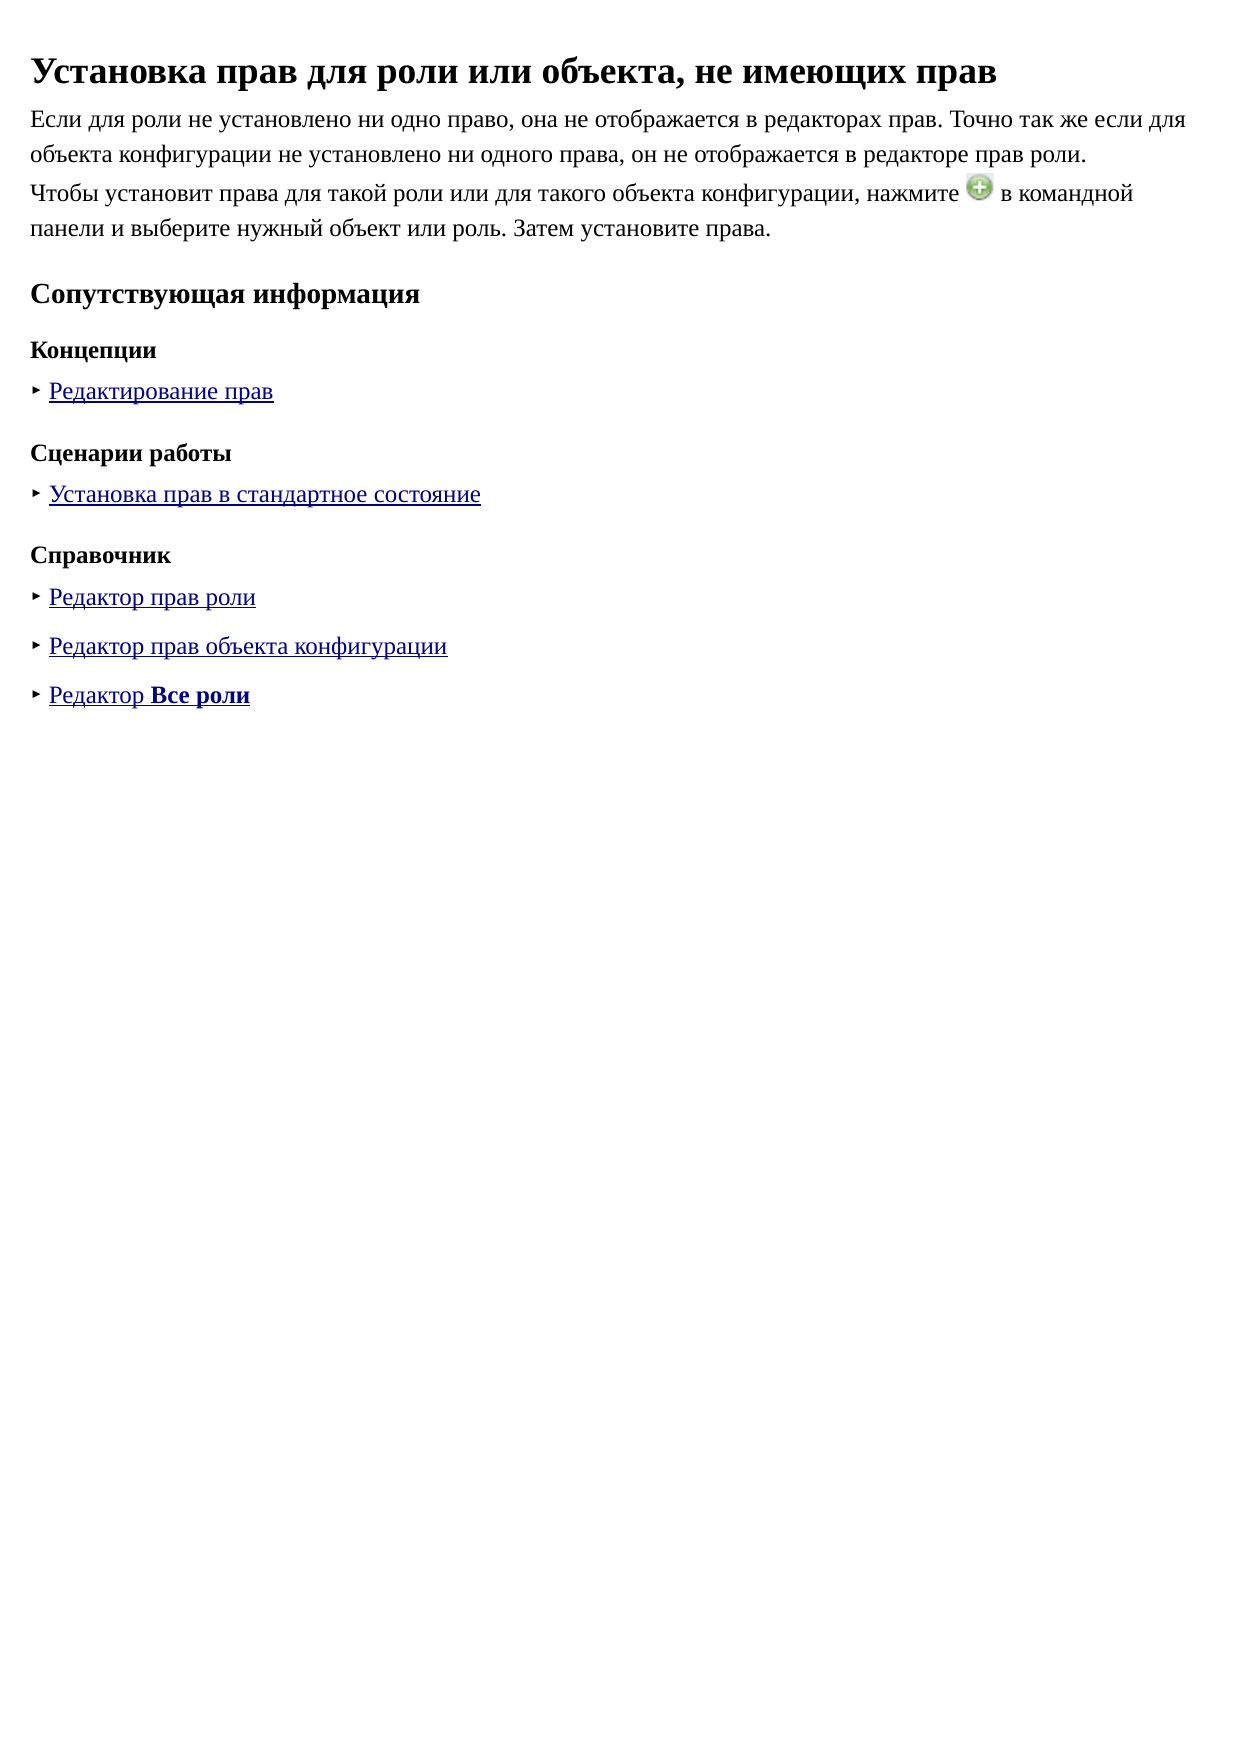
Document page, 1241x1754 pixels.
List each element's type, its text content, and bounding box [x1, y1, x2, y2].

subtitle Сопутствующая информация [30, 276, 1211, 310]
text ‣ Редактирование прав [30, 376, 1211, 405]
text ‣ Установка прав в стандартное состояние [30, 479, 1211, 508]
subtitle Сценарии работы [30, 438, 1211, 467]
text ‣ Редактор прав объекта конфигурации [30, 631, 1211, 660]
text ‣ Редактор прав роли [30, 582, 1211, 611]
subtitle Справочник [30, 541, 1211, 569]
subtitle Установка прав для роли или объекта, не имеющих прав [30, 49, 1211, 92]
text ‣ Редактор Все роли [30, 680, 1211, 709]
subtitle Концепции [30, 335, 1211, 364]
text Если для роли не установлено ни одно право, она не отображается в редакторах прав. Точно так же если для объекта конфигурации не установлено ни одного права, он не отображается в редакторе прав роли. [30, 104, 1211, 168]
picture [966, 173, 994, 202]
text Чтобы установит права для такой роли или для такого объекта конфигурации, нажмите в командной панели и выберите нужный объект или роль. Затем установите права. [30, 173, 1211, 242]
